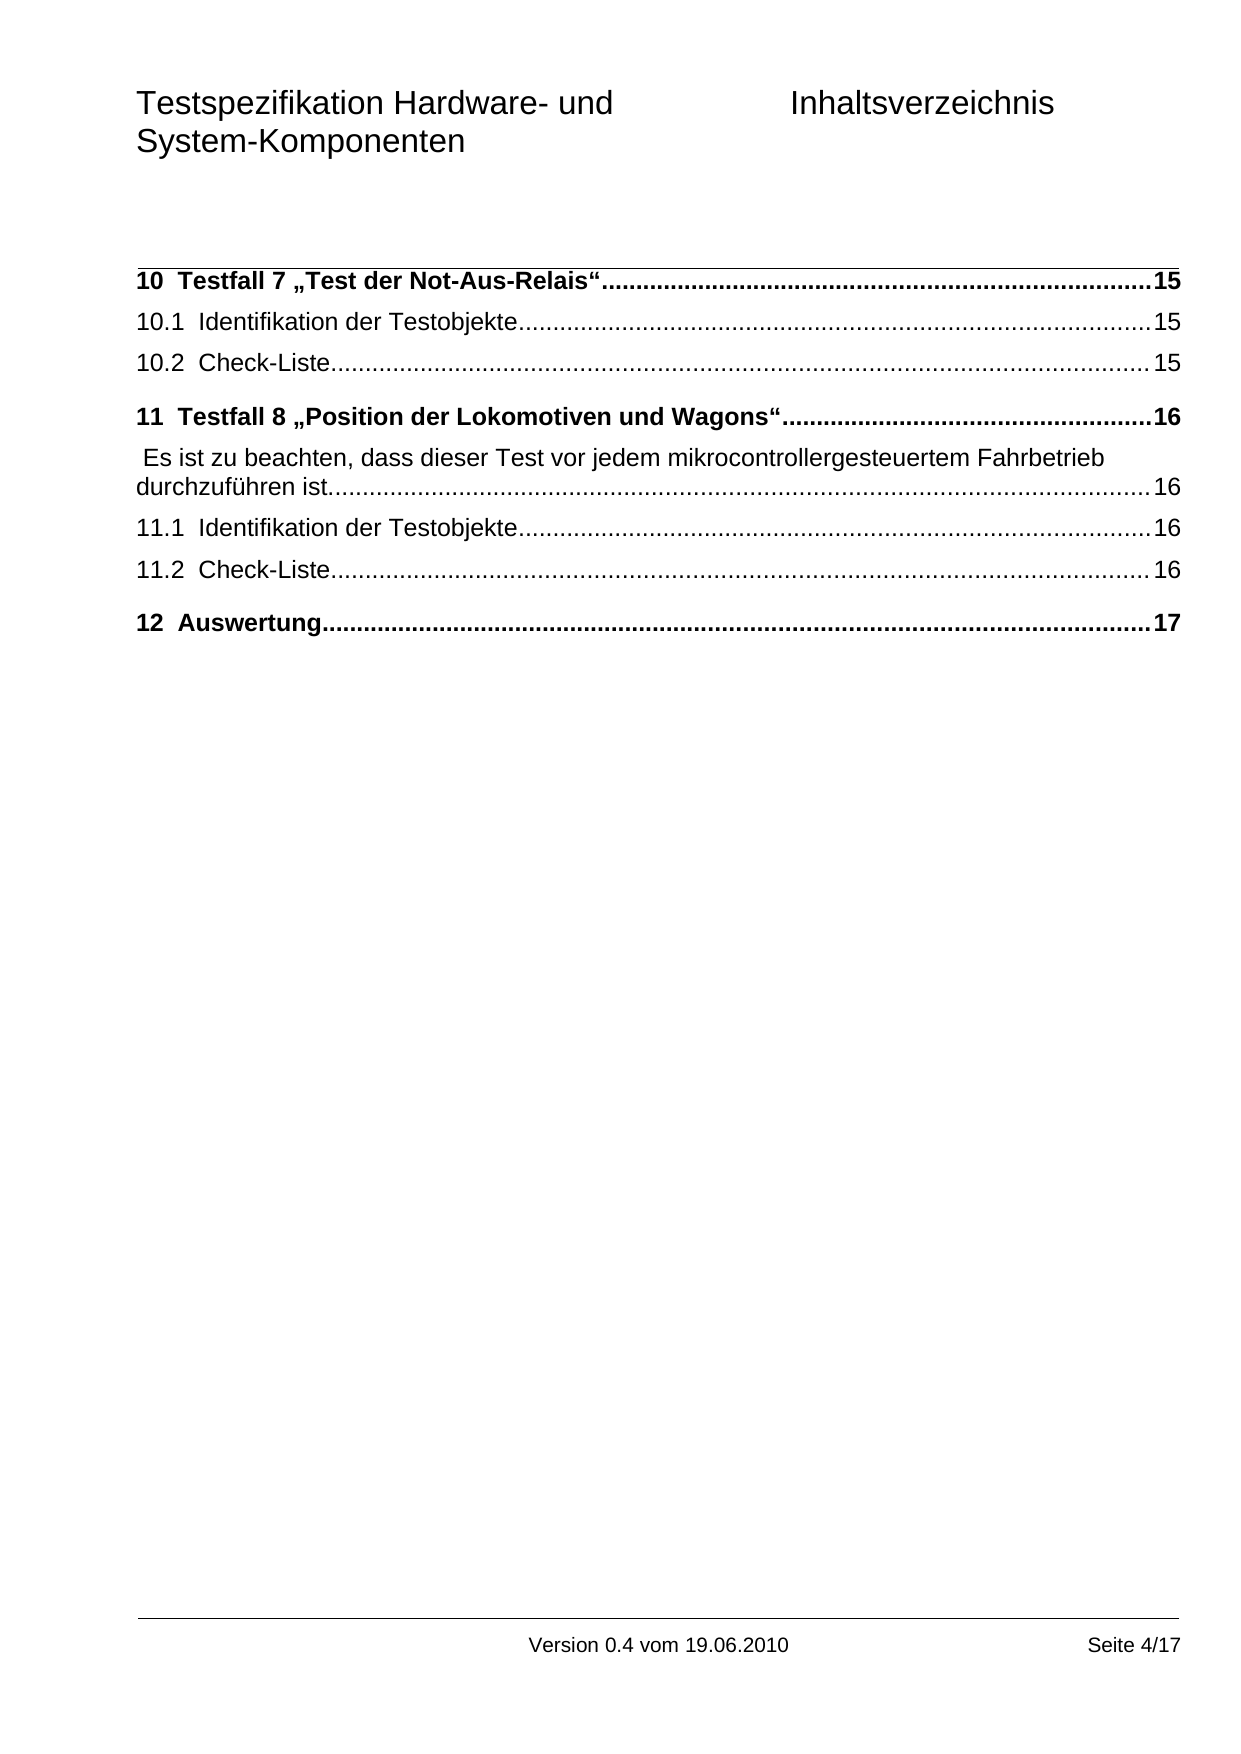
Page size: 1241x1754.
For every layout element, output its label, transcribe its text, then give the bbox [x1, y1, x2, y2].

text 10 Testfall 7 „Test der Not-Aus-Relais“ 15 [136, 289, 1181, 294]
text 10.1 Identifikation der Testobjekte 15 [136, 307, 1181, 336]
text 11 Testfall 8 „Position der Lokomotiven und Wagons“ 16 [136, 402, 1181, 431]
text 11.1 Identifikation der Testobjekte 16 [136, 513, 1181, 542]
text Es ist zu beachten, dass dieser Test vor jedem mikrocontrollergesteuertem Fahrbetrieb durchzuführen ist. 16 [136, 443, 1181, 501]
text 11.2 Check-Liste 16 [136, 554, 1181, 583]
text 10.2 Check-Liste 15 [136, 348, 1181, 377]
text 12 Auswertung 17 [136, 608, 1181, 637]
